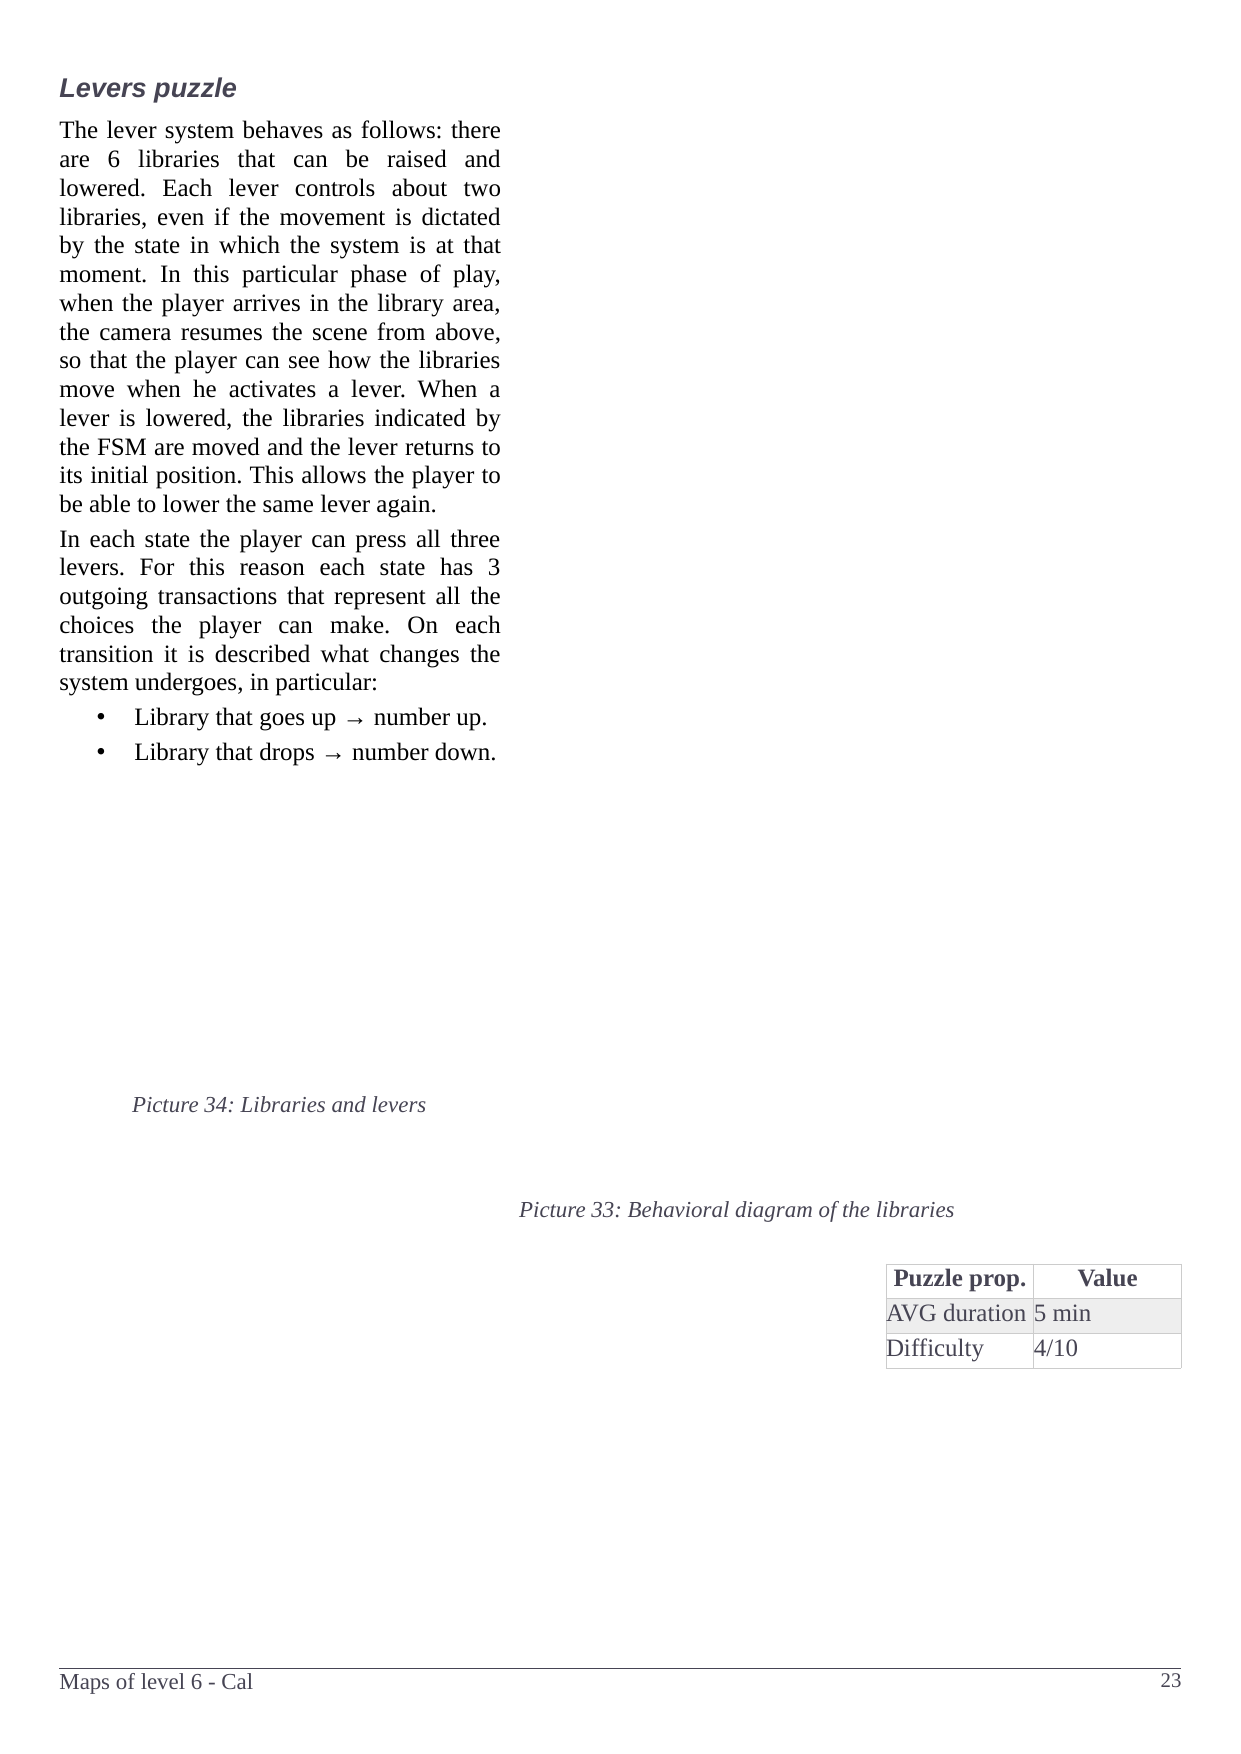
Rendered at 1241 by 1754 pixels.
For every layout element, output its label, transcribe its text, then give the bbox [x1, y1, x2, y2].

table_header [501, 115, 1181, 1656]
table_cell Difficulty [887, 1334, 1033, 1368]
table_cell 4/10 [1034, 1334, 1181, 1368]
table_header Value [1034, 1265, 1181, 1298]
table_cell 5 min [1034, 1299, 1181, 1333]
table_header The lever system behaves as follows: there are 6 libraries that can be raised and lowered. Each lever controls about two libraries, even if the movement is dictated by the state in which the system is at that moment. In this particular phase of play, when the player arrives in the library area, the camera resumes the scene from above, so that the player can see how the libraries move when he activates a lever. When a lever is lowered, the libraries indicated by the FSM are moved and the lever returns to its initial position. This allows the player to be able to lower the same lever again. In each state the player can press all three levers. For this reason each state has 3 outgoing transactions that represent all the choices the player can make. On each transition it is described what changes the system undergoes, in particular: Library that goes up → number up. Library that drops → number down. [59, 115, 501, 772]
subtitle Levers puzzle [59, 72, 1181, 103]
table_cell AVG duration [887, 1299, 1033, 1333]
table_header Puzzle prop. [887, 1265, 1033, 1298]
table_cell [59, 772, 501, 1656]
